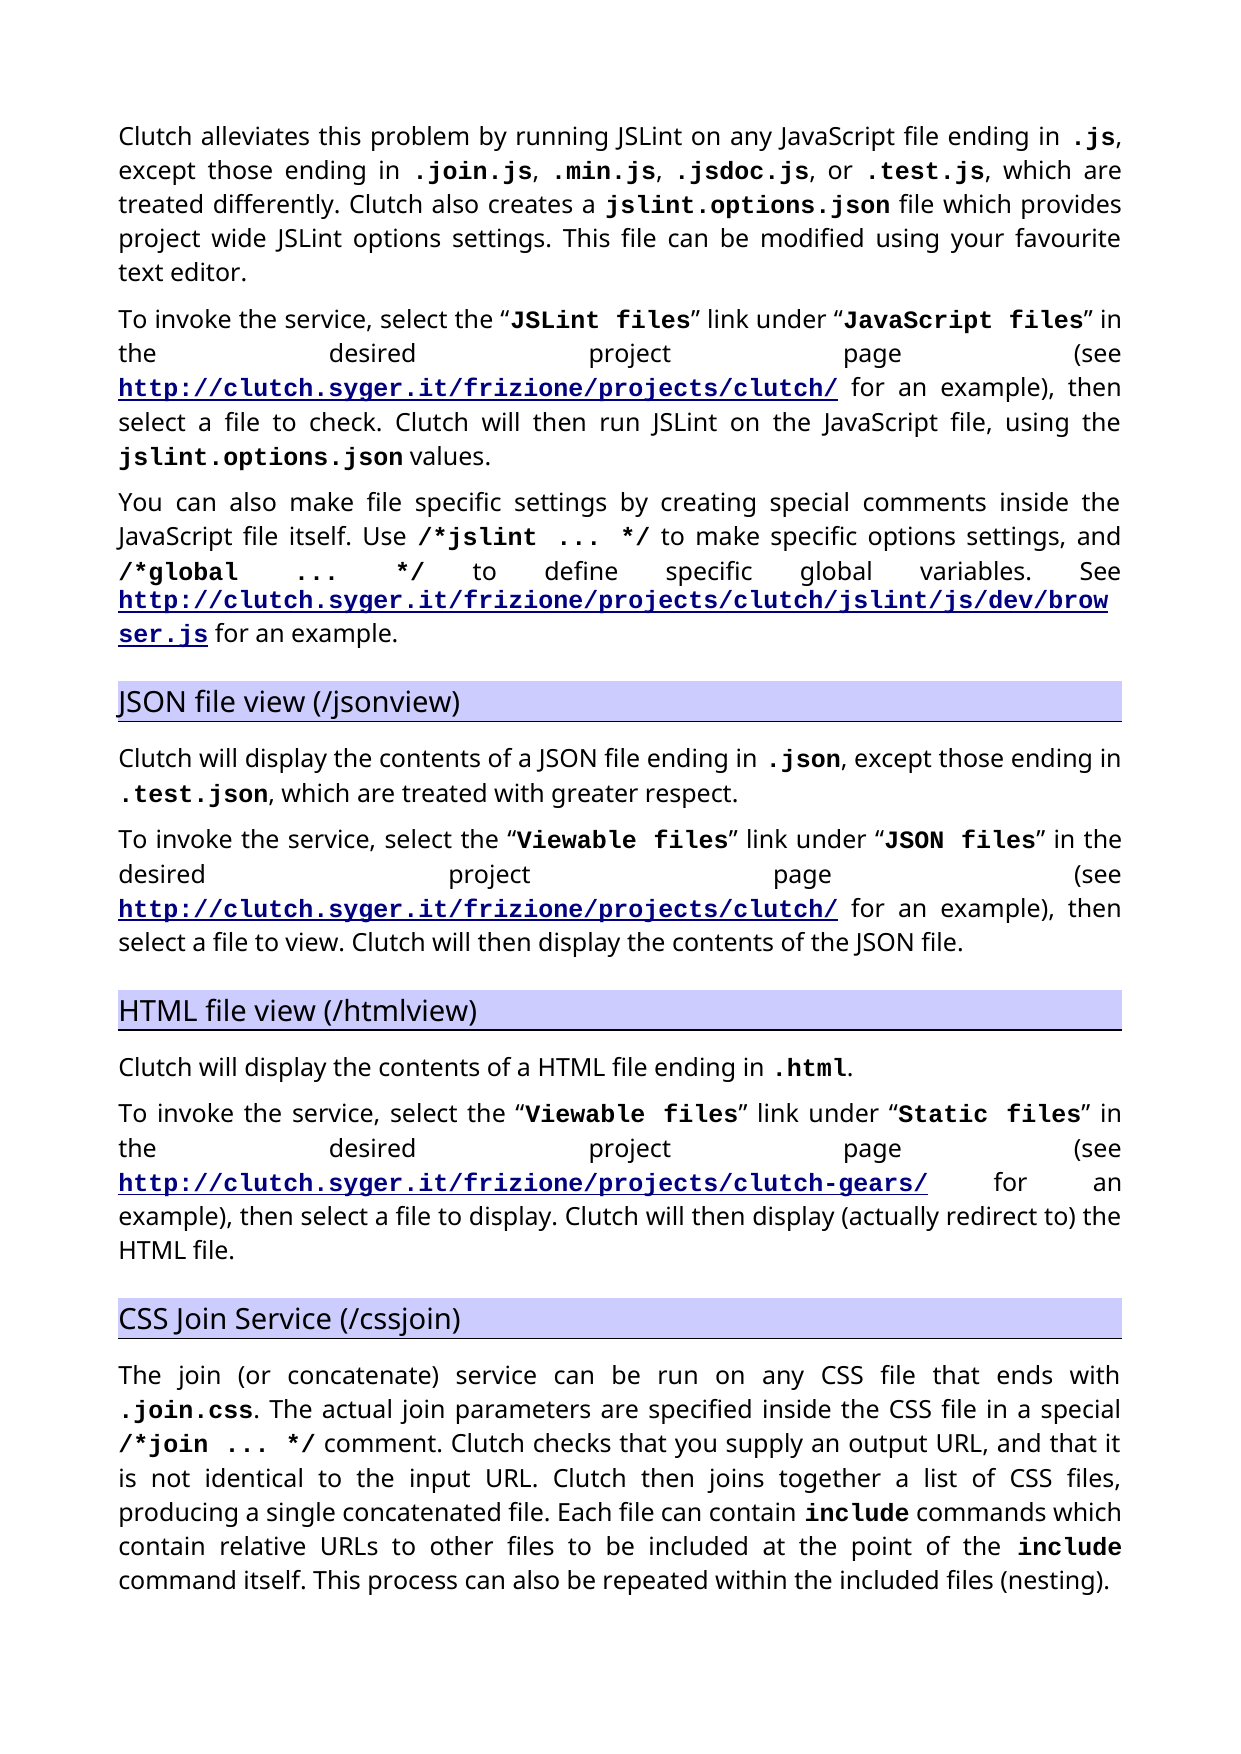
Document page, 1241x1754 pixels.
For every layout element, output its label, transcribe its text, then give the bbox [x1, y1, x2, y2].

text Clutch alleviates this problem by running JSLint on any JavaScript file ending in .js, except those ending in .join.js, .min.js, .jsdoc.js, or .test.js, which are treated differently. Clutch also creates a jslint.options.json file which provides project wide JSLint options settings. This file can be modified using your favourite text editor. [118, 118, 1122, 289]
subtitle HTML file view (/htmlview) [118, 990, 1122, 1029]
text The join (or concatenate) service can be run on any CSS file that ends with .join.css. The actual join parameters are specified inside the CSS file in a special /*join ... */ comment. Clutch checks that you supply an output URL, and that it is not identical to the input URL. Clutch then joins together a list of CSS files, producing a single concatenated file. Each file can contain include commands which contain relative URLs to other files to be included at the point of the include command itself. This process can also be repeated within the included files (nesting). [118, 1358, 1122, 1597]
text To invoke the service, select the “Viewable files” link under “Static files” in the desired project page (see http://clutch.syger.it/frizione/projects/clutch-gears/ for an example), then select a file to display. Clutch will then display (actually redirect to) the HTML file. [118, 1096, 1122, 1267]
text To invoke the service, select the “Viewable files” link under “JSON files” in the desired project page (see http://clutch.syger.it/frizione/projects/clutch/ for an example), then select a file to view. Clutch will then display the contents of the JSON file. [118, 822, 1122, 959]
text Clutch will display the contents of a JSON file ending in .json, except those ending in .test.json, which are treated with greater respect. [118, 741, 1122, 809]
subtitle CSS Join Service (/cssjoin) [118, 1298, 1122, 1338]
text Clutch will display the contents of a HTML file ending in .html. [118, 1049, 1122, 1084]
subtitle JSON file view (/jsonview) [118, 681, 1122, 721]
text To invoke the service, select the “JSLint files” link under “JavaScript files” in the desired project page (see http://clutch.syger.it/frizione/projects/clutch/ for an example), then select a file to check. Clutch will then run JSLint on the JavaScript file, using the jslint.options.json values. [118, 302, 1122, 472]
text You can also make file specific settings by creating special comments inside the JavaScript file itself. Use /*jslint ... */ to make specific options settings, and /*global ... */ to define specific global variables. See http://clutch.syger.it/frizione/projects/clutch/jslint/js/dev/browser.js for an example. [118, 485, 1122, 650]
